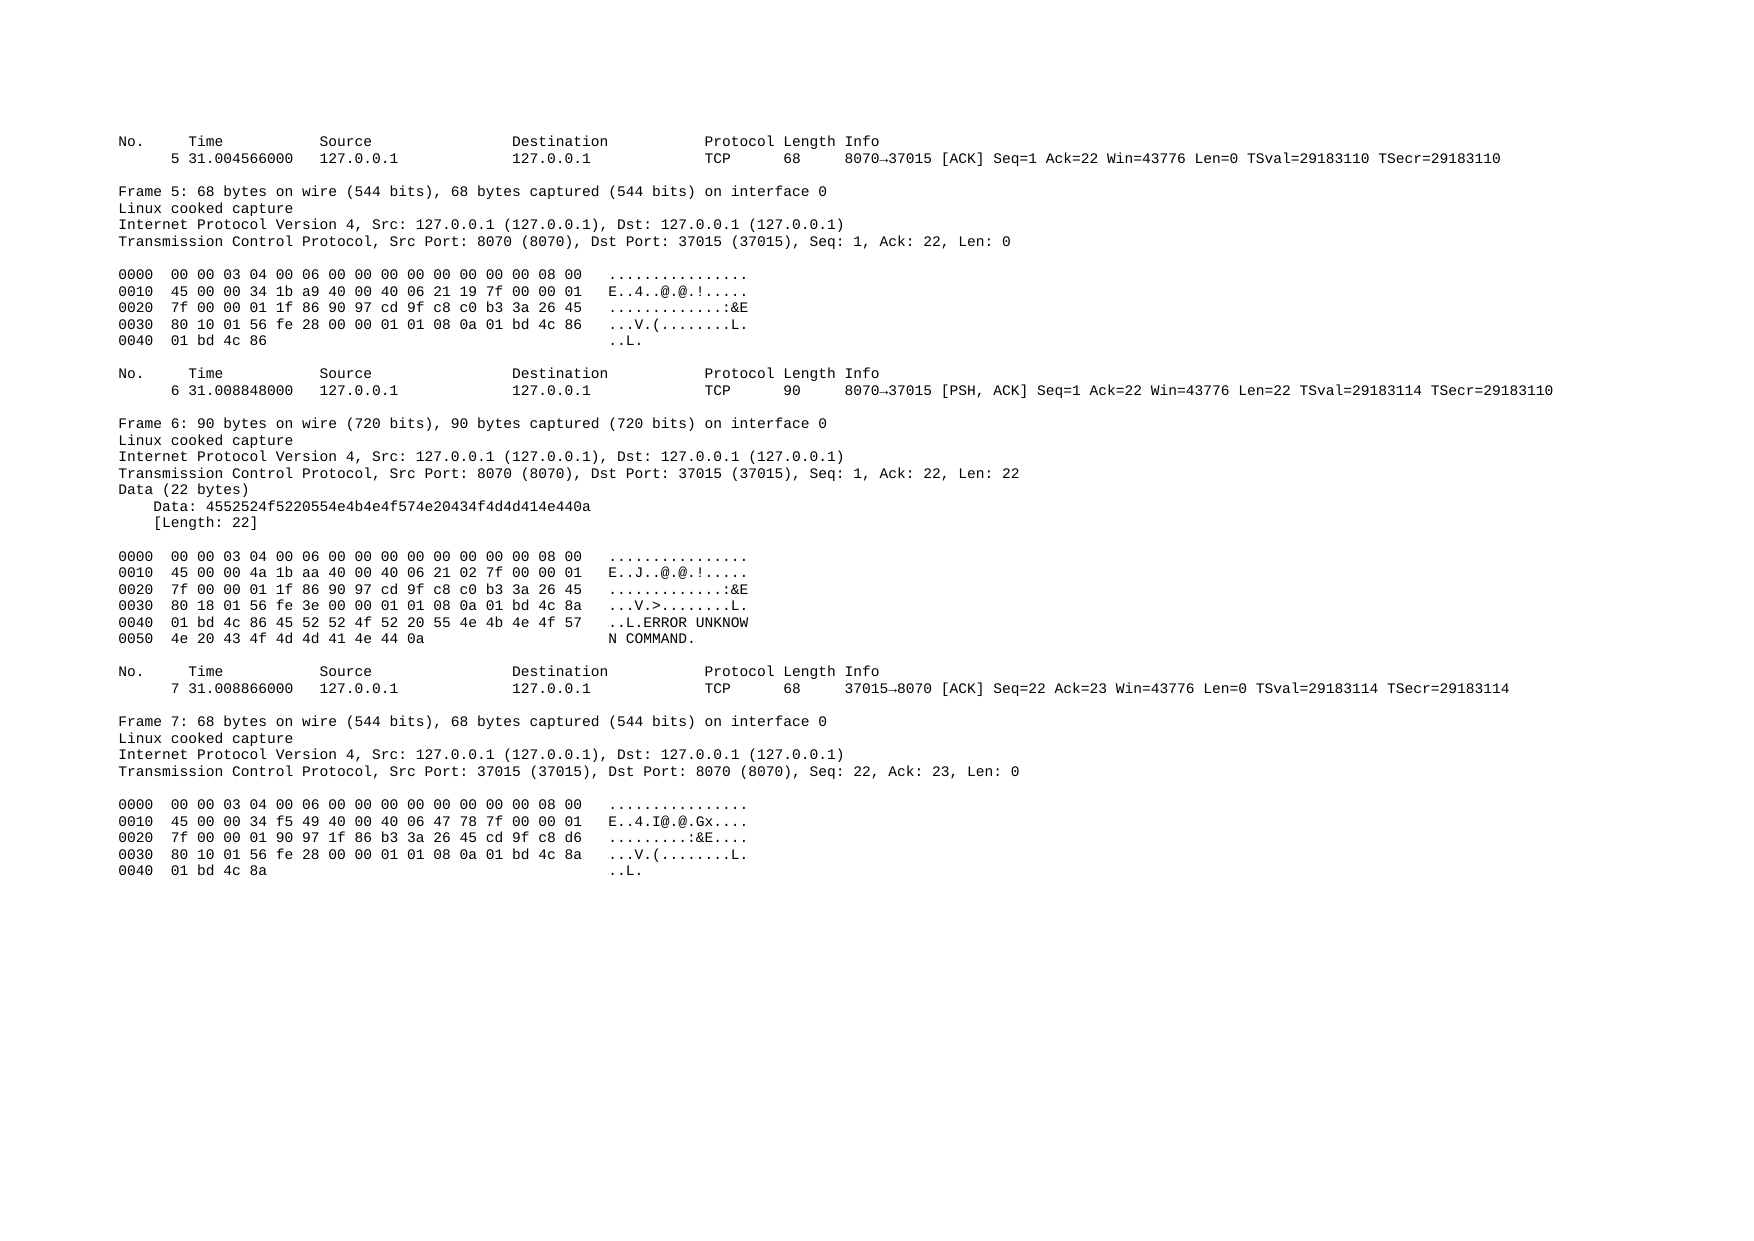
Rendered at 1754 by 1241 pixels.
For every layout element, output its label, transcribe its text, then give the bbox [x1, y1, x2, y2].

text 0010 45 00 00 34 1b a9 40 00 40 06 21 19 7f 00 00 01 E..4..@.@.!..... [118, 284, 1636, 300]
text 0050 4e 20 43 4f 4d 4d 41 4e 44 0a N COMMAND. [118, 632, 1636, 648]
text Transmission Control Protocol, Src Port: 37015 (37015), Dst Port: 8070 (8070), Seq: 22, Ack: 23, Len: 0 [118, 764, 1636, 781]
text 0040 01 bd 4c 8a ..L. [118, 863, 1636, 880]
text 5 31.004566000 127.0.0.1 127.0.0.1 TCP 68 8070→37015 [ACK] Seq=1 Ack=22 Win=43776 Len=0 TSval=29183110 TSecr=29183110 [118, 151, 1636, 168]
text 6 31.008848000 127.0.0.1 127.0.0.1 TCP 90 8070→37015 [PSH, ACK] Seq=1 Ack=22 Win=43776 Len=22 TSval=29183114 TSecr=29183110 [118, 383, 1636, 400]
text 0010 45 00 00 34 f5 49 40 00 40 06 47 78 7f 00 00 01 E..4.I@.@.Gx.... [118, 814, 1636, 830]
text No. Time Source Destination Protocol Length Info [118, 665, 1636, 681]
text Frame 7: 68 bytes on wire (544 bits), 68 bytes captured (544 bits) on interface 0 [118, 714, 1636, 731]
text 0020 7f 00 00 01 90 97 1f 86 b3 3a 26 45 cd 9f c8 d6 .........:&E.... [118, 830, 1636, 847]
text Internet Protocol Version 4, Src: 127.0.0.1 (127.0.0.1), Dst: 127.0.0.1 (127.0.0.1) [118, 449, 1636, 466]
text Data (22 bytes) [118, 482, 1636, 499]
text Linux cooked capture [118, 433, 1636, 449]
text Internet Protocol Version 4, Src: 127.0.0.1 (127.0.0.1), Dst: 127.0.0.1 (127.0.0.1) [118, 747, 1636, 764]
text Linux cooked capture [118, 201, 1636, 217]
text 7 31.008866000 127.0.0.1 127.0.0.1 TCP 68 37015→8070 [ACK] Seq=22 Ack=23 Win=43776 Len=0 TSval=29183114 TSecr=29183114 [118, 681, 1636, 698]
text 0040 01 bd 4c 86 ..L. [118, 333, 1636, 350]
text Transmission Control Protocol, Src Port: 8070 (8070), Dst Port: 37015 (37015), Seq: 1, Ack: 22, Len: 22 [118, 466, 1636, 482]
text 0020 7f 00 00 01 1f 86 90 97 cd 9f c8 c0 b3 3a 26 45 .............:&E [118, 300, 1636, 317]
text Internet Protocol Version 4, Src: 127.0.0.1 (127.0.0.1), Dst: 127.0.0.1 (127.0.0.1) [118, 217, 1636, 234]
text 0000 00 00 03 04 00 06 00 00 00 00 00 00 00 00 08 00 ................ [118, 549, 1636, 565]
text No. Time Source Destination Protocol Length Info [118, 135, 1636, 151]
text 0000 00 00 03 04 00 06 00 00 00 00 00 00 00 00 08 00 ................ [118, 267, 1636, 284]
text 0010 45 00 00 4a 1b aa 40 00 40 06 21 02 7f 00 00 01 E..J..@.@.!..... [118, 565, 1636, 582]
text No. Time Source Destination Protocol Length Info [118, 367, 1636, 383]
text 0030 80 10 01 56 fe 28 00 00 01 01 08 0a 01 bd 4c 8a ...V.(........L. [118, 847, 1636, 863]
text 0000 00 00 03 04 00 06 00 00 00 00 00 00 00 00 08 00 ................ [118, 797, 1636, 814]
text Linux cooked capture [118, 731, 1636, 747]
text Transmission Control Protocol, Src Port: 8070 (8070), Dst Port: 37015 (37015), Seq: 1, Ack: 22, Len: 0 [118, 234, 1636, 251]
text Data: 4552524f5220554e4b4e4f574e20434f4d4d414e440a [118, 499, 1636, 516]
text Frame 5: 68 bytes on wire (544 bits), 68 bytes captured (544 bits) on interface 0 [118, 184, 1636, 201]
text [Length: 22] [118, 516, 1636, 532]
text 0020 7f 00 00 01 1f 86 90 97 cd 9f c8 c0 b3 3a 26 45 .............:&E [118, 582, 1636, 598]
text 0040 01 bd 4c 86 45 52 52 4f 52 20 55 4e 4b 4e 4f 57 ..L.ERROR UNKNOW [118, 615, 1636, 632]
text Frame 6: 90 bytes on wire (720 bits), 90 bytes captured (720 bits) on interface 0 [118, 416, 1636, 433]
text 0030 80 18 01 56 fe 3e 00 00 01 01 08 0a 01 bd 4c 8a ...V.>........L. [118, 598, 1636, 615]
text 0030 80 10 01 56 fe 28 00 00 01 01 08 0a 01 bd 4c 86 ...V.(........L. [118, 317, 1636, 333]
